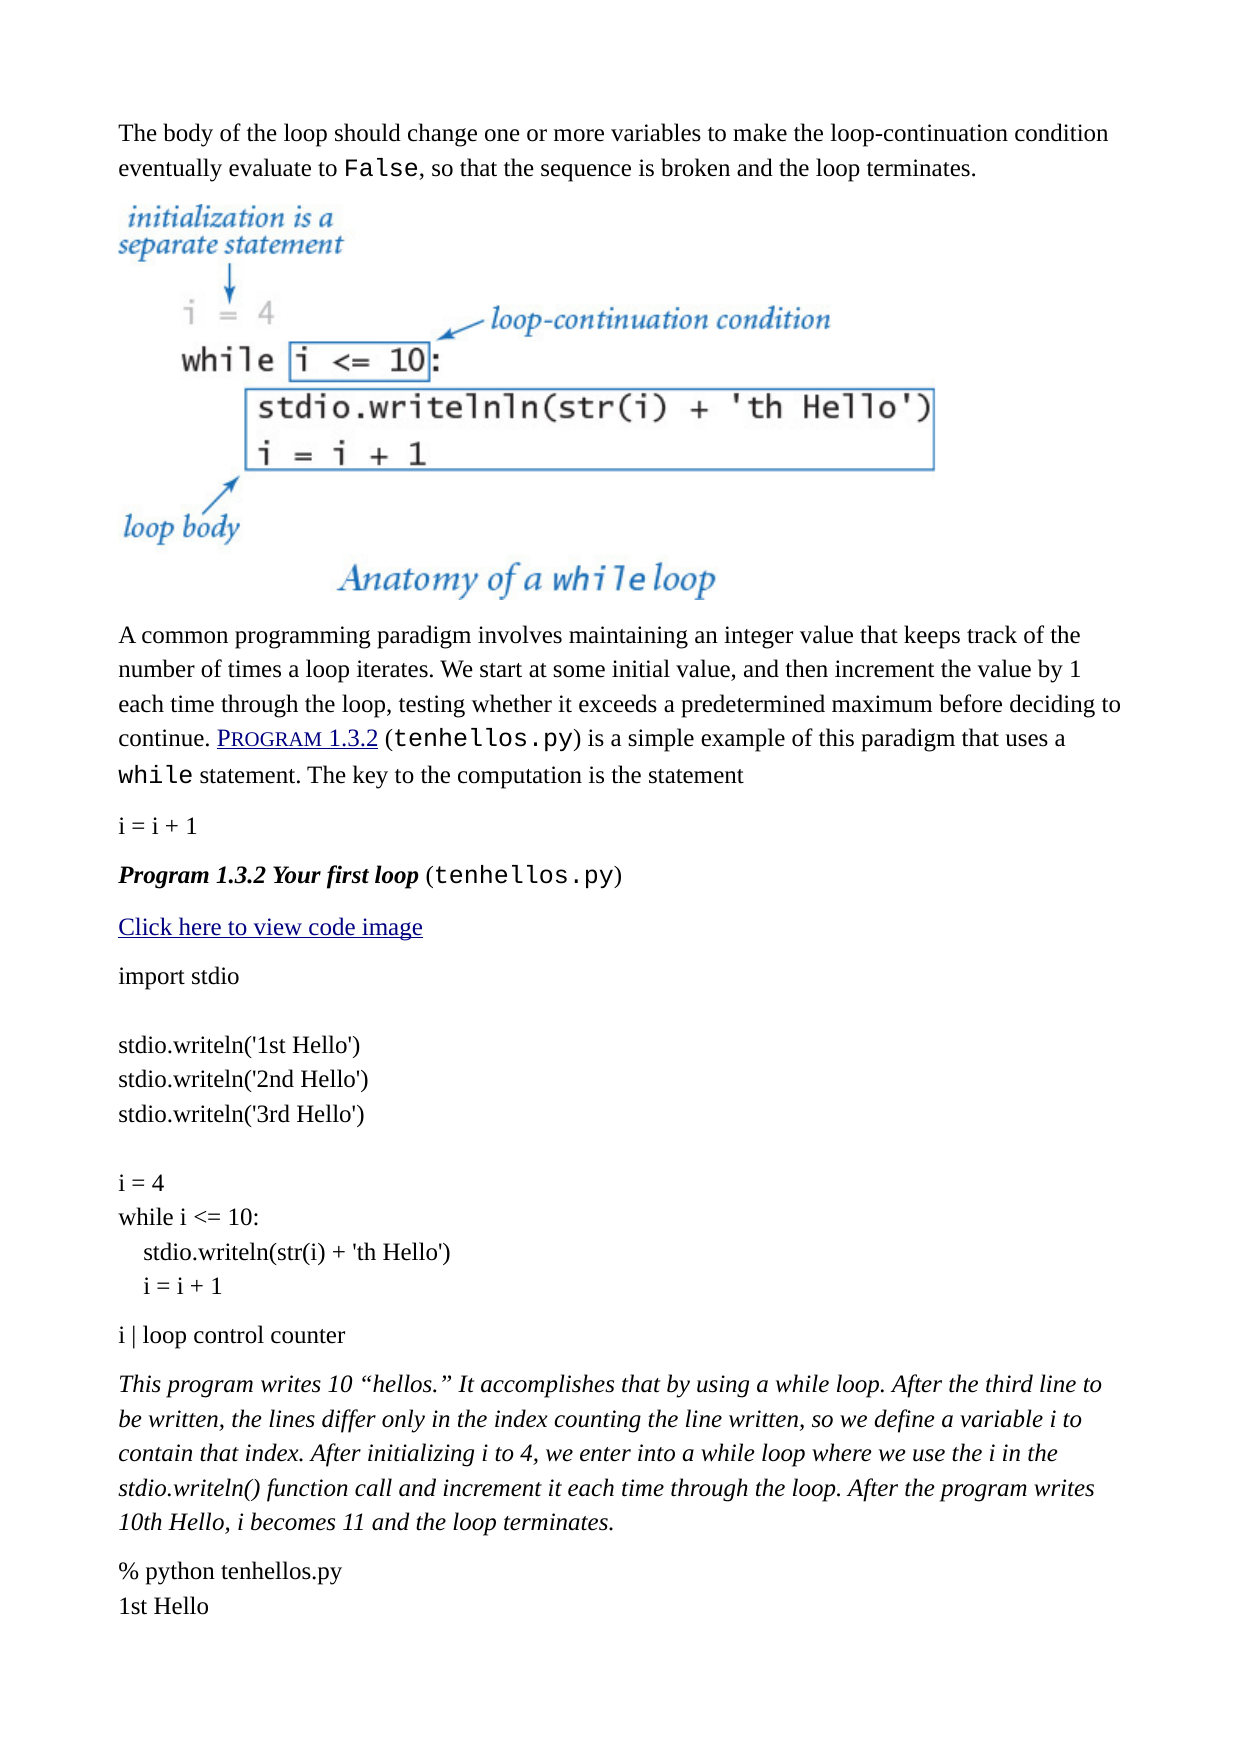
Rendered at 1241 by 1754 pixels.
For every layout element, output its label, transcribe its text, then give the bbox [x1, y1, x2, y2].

text % python tenhellos.py 1st Hello [118, 1556, 1122, 1620]
text i | loop control counter [118, 1320, 1122, 1349]
text Program 1.3.2 Your first loop (tenhellos.py) [118, 860, 1122, 891]
text Click here to view code image [118, 912, 1122, 941]
text import stdio stdio.writeln('1st Hello') stdio.writeln('2nd Hello') stdio.writeln('3rd Hello') i = 4 while i <= 10: stdio.writeln(str(i) + 'th Hello') i = i + 1 [118, 961, 1122, 1300]
text The body of the loop should change one or more variables to make the loop-continuation condition eventually evaluate to False, so that the sequence is broken and the loop terminates. [118, 118, 1122, 183]
text This program writes 10 “hellos.” It accomplishes that by using a while loop. After the third line to be written, the lines differ only in the index counting the line written, so we define a variable i to contain that index. After initializing i to 4, we enter into a while loop where we use the i in the stdio.writeln() function call and increment it each time through the loop. After the program writes 10th Hello, i becomes 11 and the loop terminates. [118, 1369, 1122, 1536]
picture [118, 204, 936, 600]
text i = i + 1 [118, 811, 1122, 840]
text A common programming paradigm involves maintaining an integer value that keeps track of the number of times a loop iterates. We start at some initial value, and then increment the value by 1 each time through the loop, testing whether it exceeds a predetermined maximum before deciding to continue. PROGRAM 1.3.2 (tenhellos.py) is a simple example of this paradigm that uses a while statement. The key to the computation is the statement [118, 620, 1122, 791]
